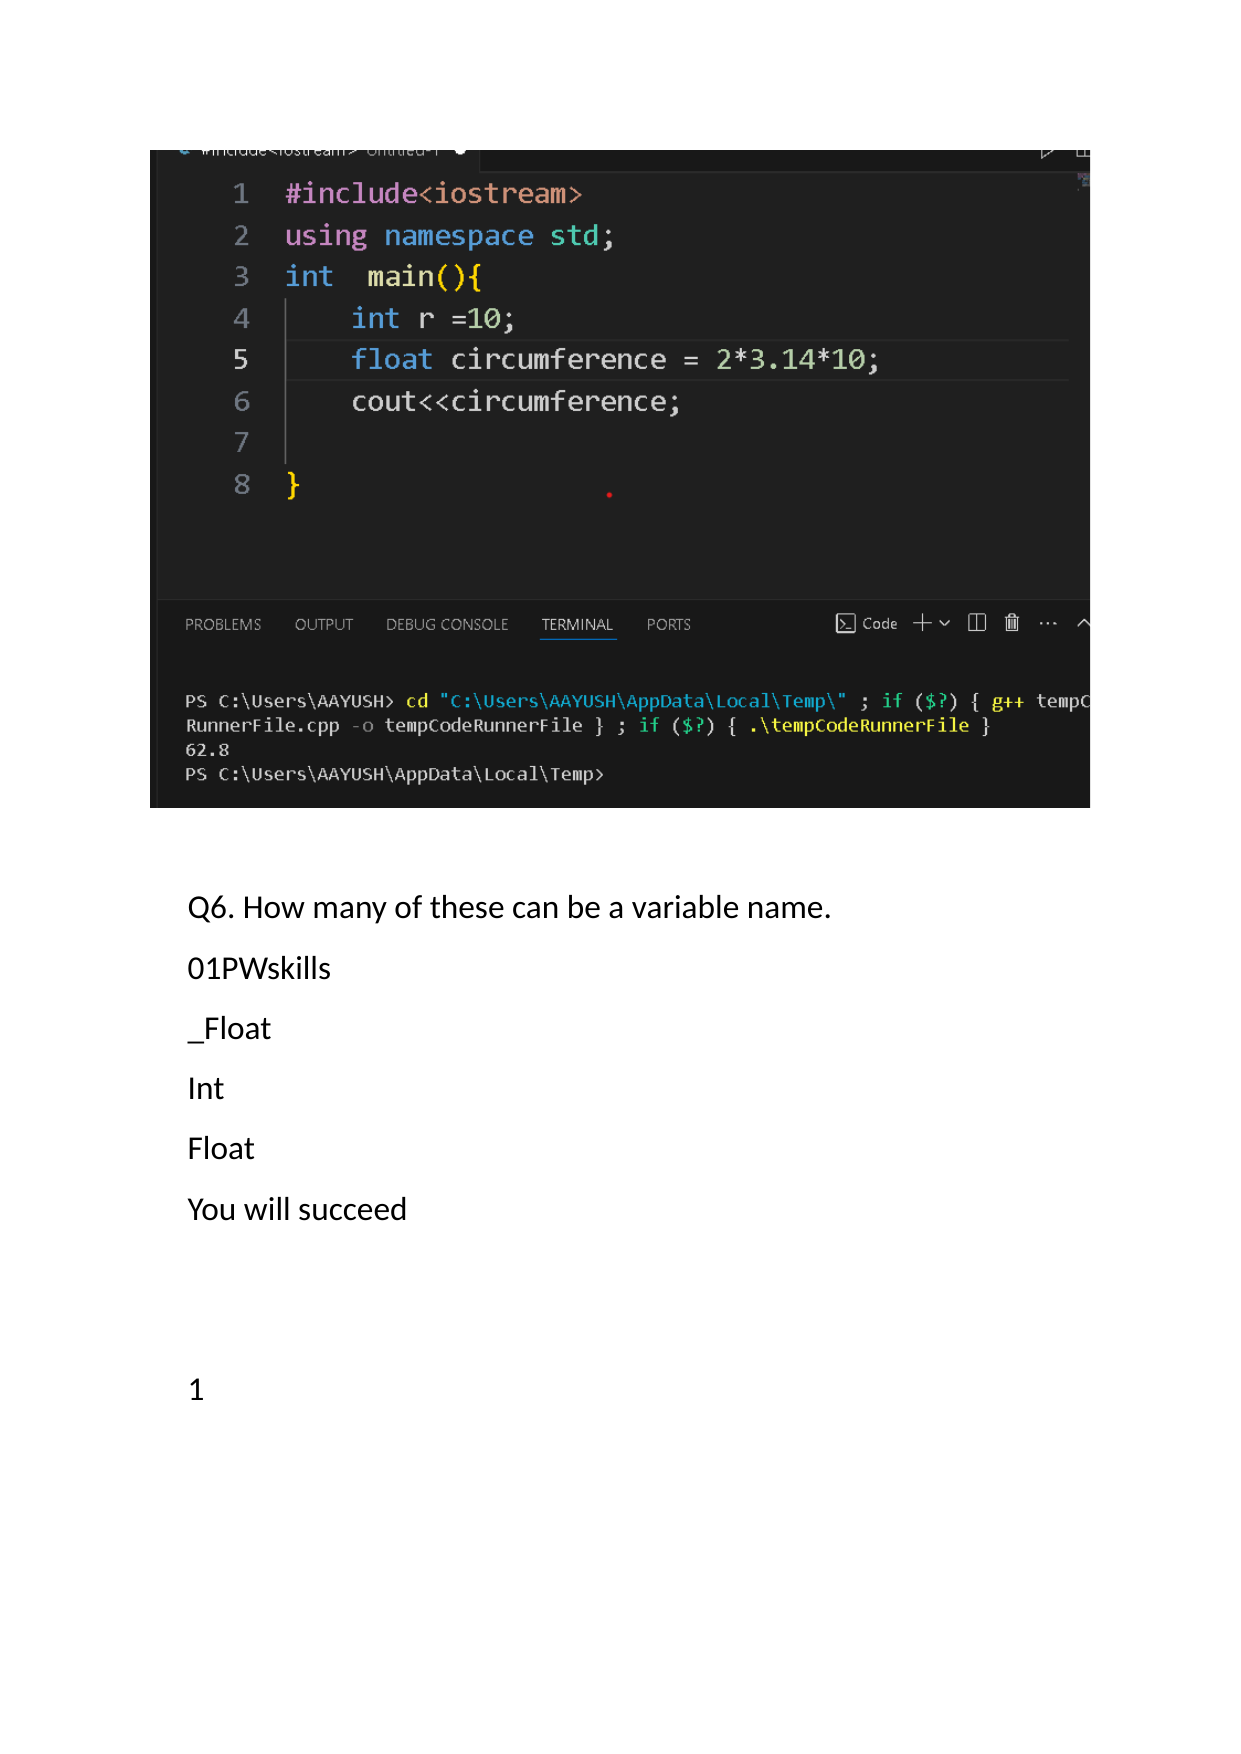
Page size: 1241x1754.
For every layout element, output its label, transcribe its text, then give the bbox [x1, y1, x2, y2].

text You will succeed [187, 1187, 1090, 1228]
text Float [187, 1127, 1090, 1168]
text _Float [187, 1007, 1090, 1048]
text Q6. How many of these can be a variable name. [187, 886, 1090, 927]
text Int [187, 1067, 1090, 1108]
text 01PWskills [187, 947, 1090, 987]
text 1 [187, 1368, 1090, 1409]
